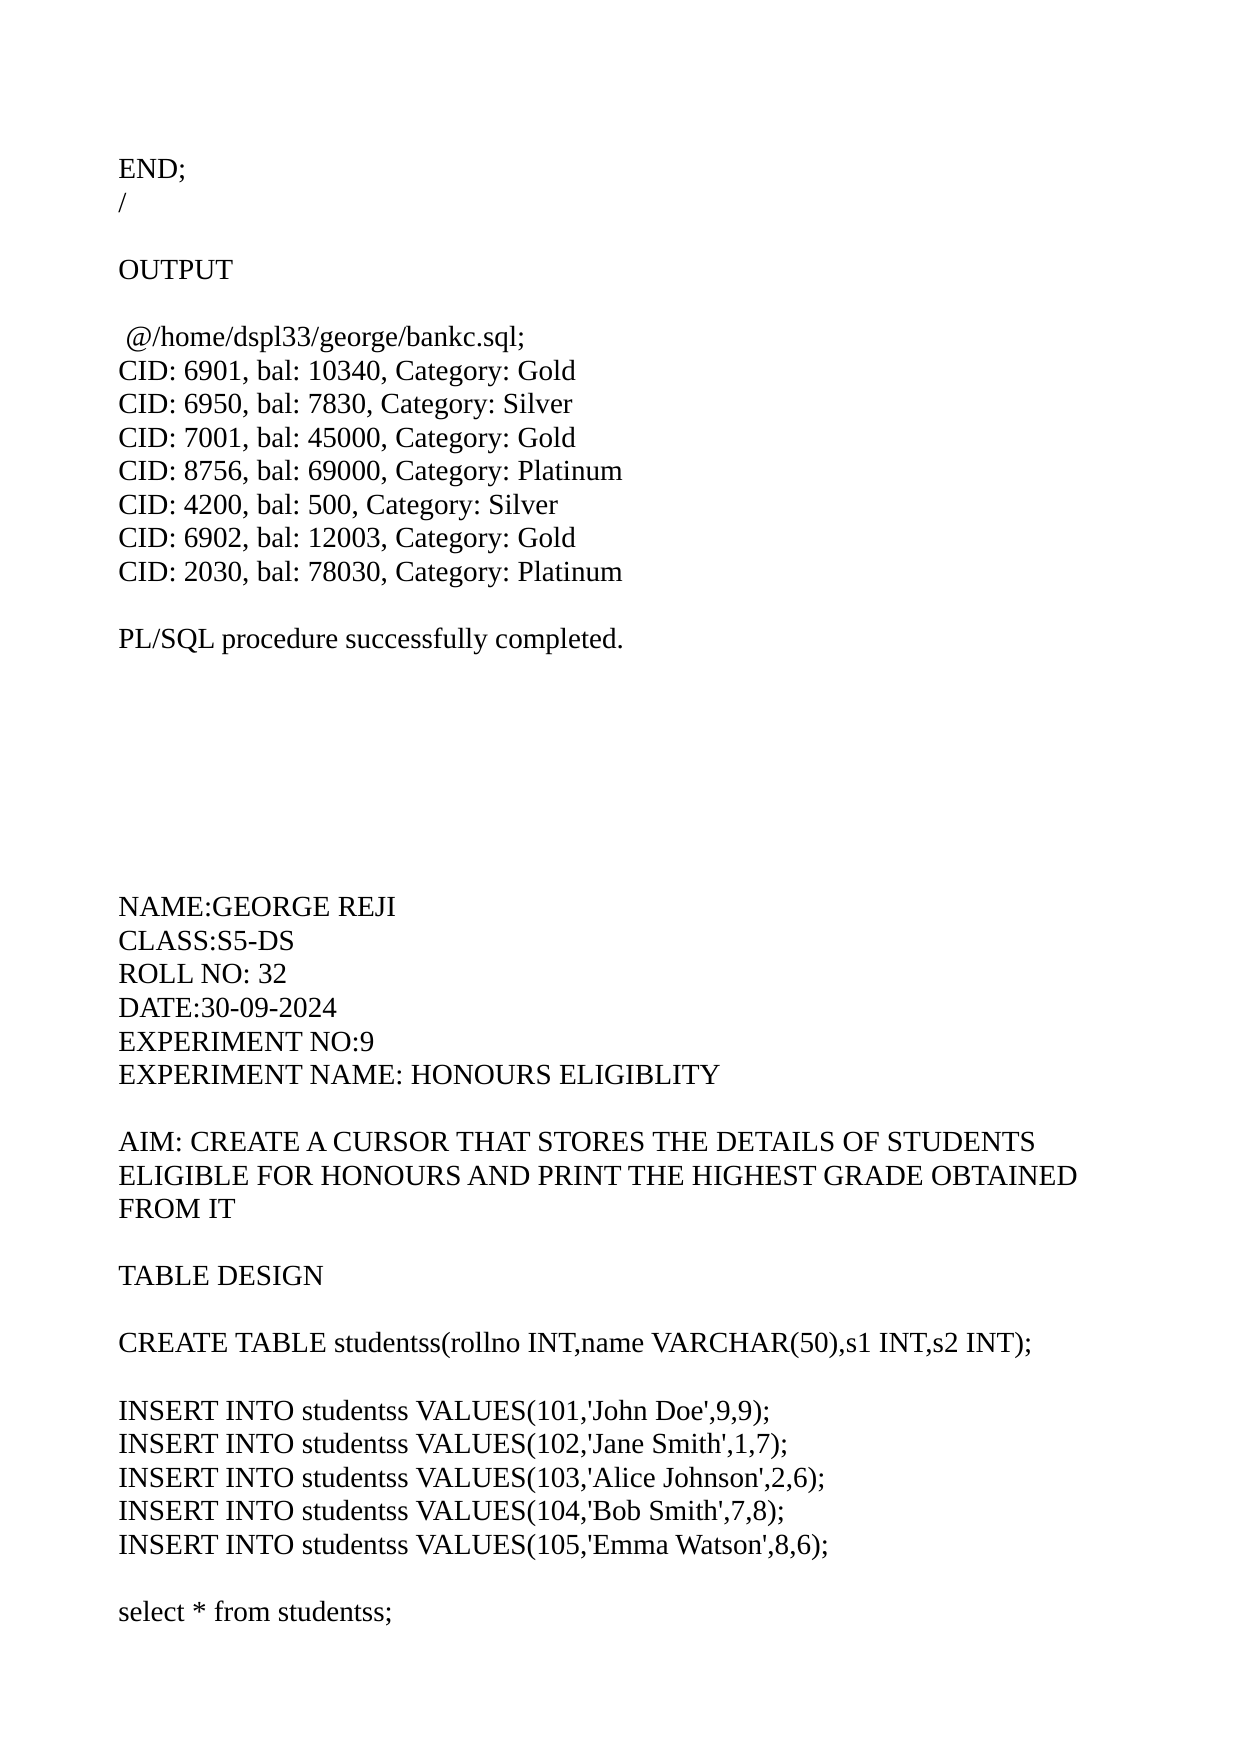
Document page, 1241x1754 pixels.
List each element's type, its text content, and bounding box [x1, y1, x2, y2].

text CLASS:S5-DS [118, 923, 1122, 957]
text CREATE TABLE studentss(rollno INT,name VARCHAR(50),s1 INT,s2 INT); [118, 1326, 1122, 1359]
text INSERT INTO studentss VALUES(105,'Emma Watson',8,6); [118, 1527, 1122, 1560]
text CID: 6950, bal: 7830, Category: Silver [118, 386, 1122, 420]
text TABLE DESIGN [118, 1258, 1122, 1292]
text CID: 6902, bal: 12003, Category: Gold [118, 521, 1122, 554]
text DATE:30-09-2024 [118, 990, 1122, 1024]
text / [118, 185, 1122, 219]
text CID: 6901, bal: 10340, Category: Gold [118, 353, 1122, 386]
text OUTPUT [118, 252, 1122, 286]
text INSERT INTO studentss VALUES(103,'Alice Johnson',2,6); [118, 1460, 1122, 1493]
text CID: 8756, bal: 69000, Category: Platinum [118, 453, 1122, 487]
text END; [118, 152, 1122, 185]
text ROLL NO: 32 [118, 957, 1122, 990]
text INSERT INTO studentss VALUES(104,'Bob Smith',7,8); [118, 1493, 1122, 1527]
text CID: 4200, bal: 500, Category: Silver [118, 487, 1122, 521]
text CID: 7001, bal: 45000, Category: Gold [118, 420, 1122, 453]
text EXPERIMENT NO:9 [118, 1024, 1122, 1057]
text INSERT INTO studentss VALUES(102,'Jane Smith',1,7); [118, 1426, 1122, 1460]
text AIM: CREATE A CURSOR THAT STORES THE DETAILS OF STUDENTS ELIGIBLE FOR HONOURS AND PRINT THE HIGHEST GRADE OBTAINED FROM IT [118, 1124, 1122, 1225]
text select * from studentss; [118, 1594, 1122, 1627]
text EXPERIMENT NAME: HONOURS ELIGIBLITY [118, 1057, 1122, 1091]
text CID: 2030, bal: 78030, Category: Platinum [118, 554, 1122, 588]
text NAME:GEORGE REJI [118, 889, 1122, 923]
text @/home/dspl33/george/bankc.sql; [118, 319, 1122, 353]
text PL/SQL procedure successfully completed. [118, 621, 1122, 655]
text INSERT INTO studentss VALUES(101,'John Doe',9,9); [118, 1393, 1122, 1426]
